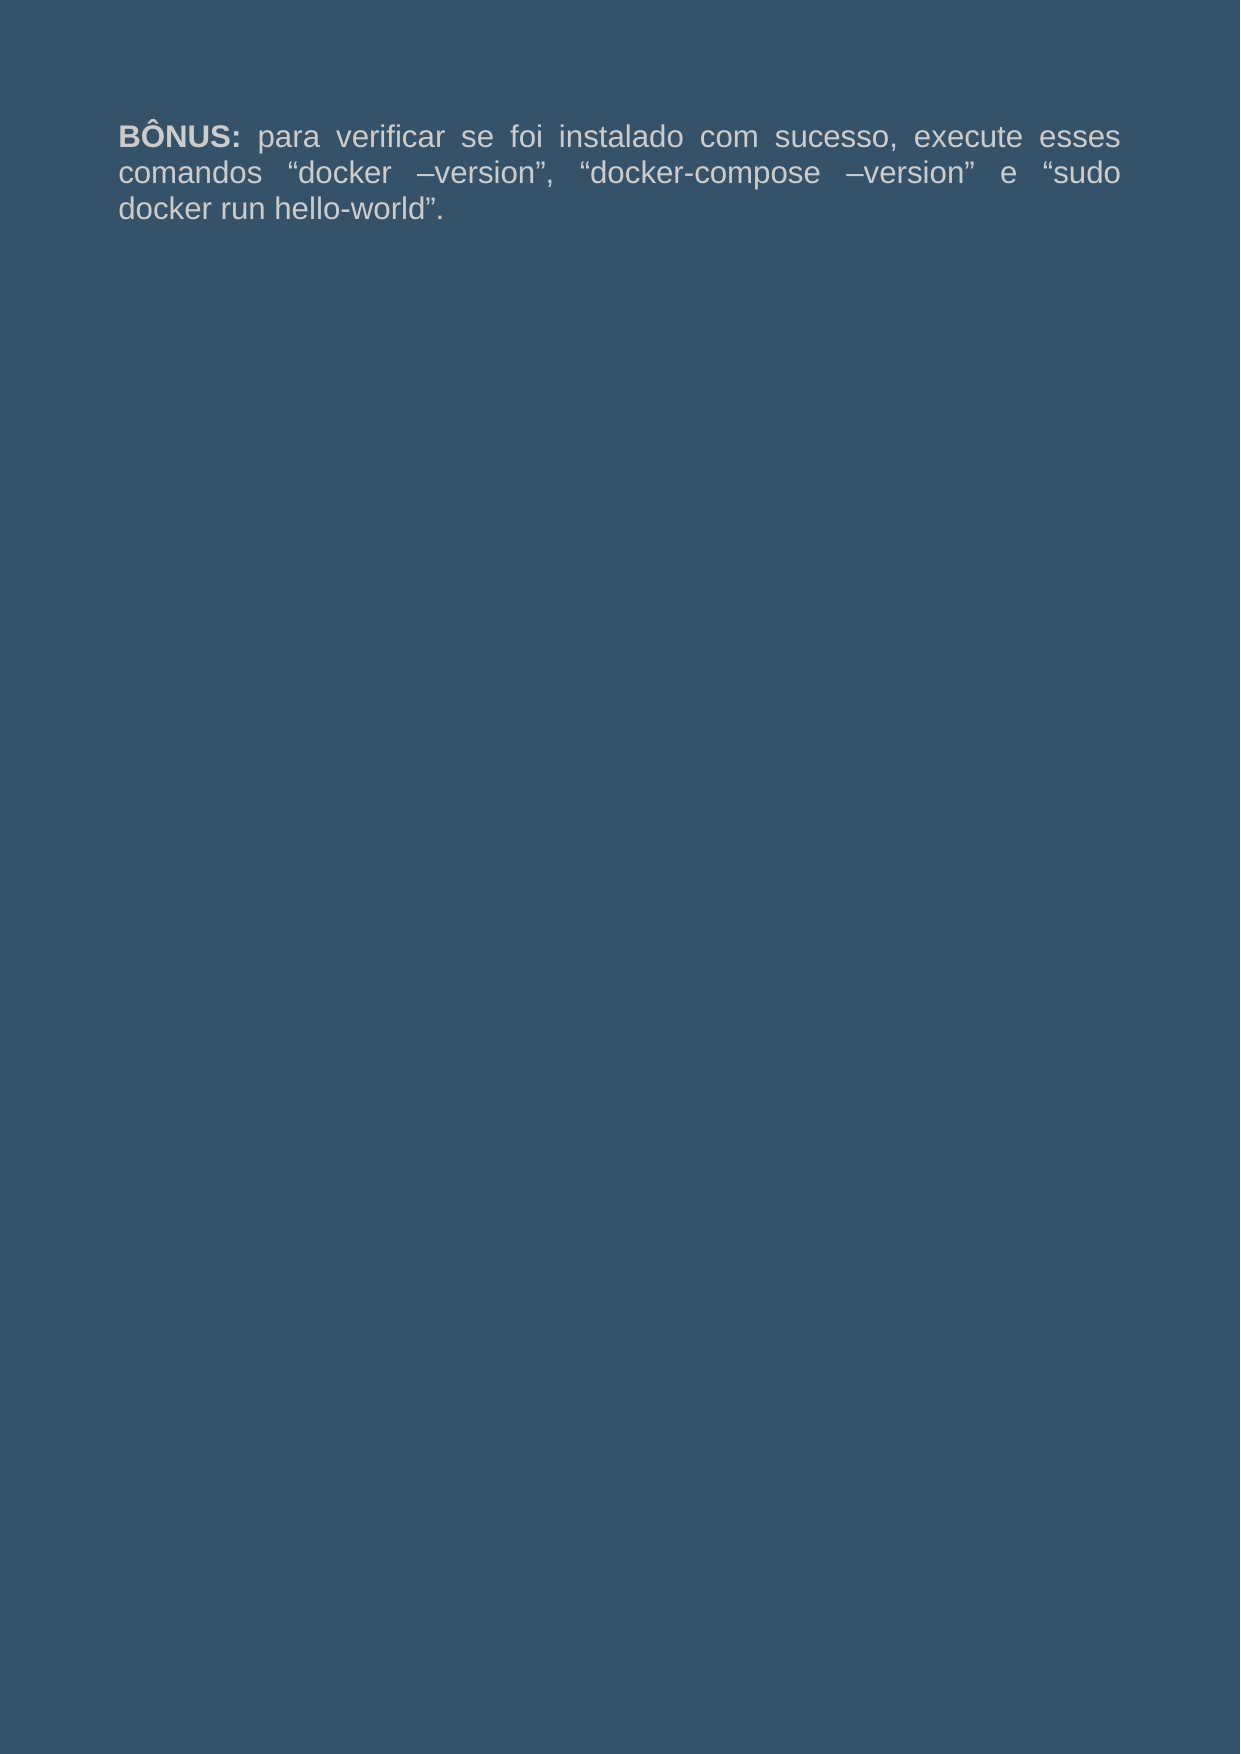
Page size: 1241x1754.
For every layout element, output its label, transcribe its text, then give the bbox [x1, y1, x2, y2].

text BÔNUS: para verificar se foi instalado com sucesso, execute esses comandos “docker –version”, “docker-compose –version” e “sudo docker run hello-world”. [118, 118, 1122, 226]
